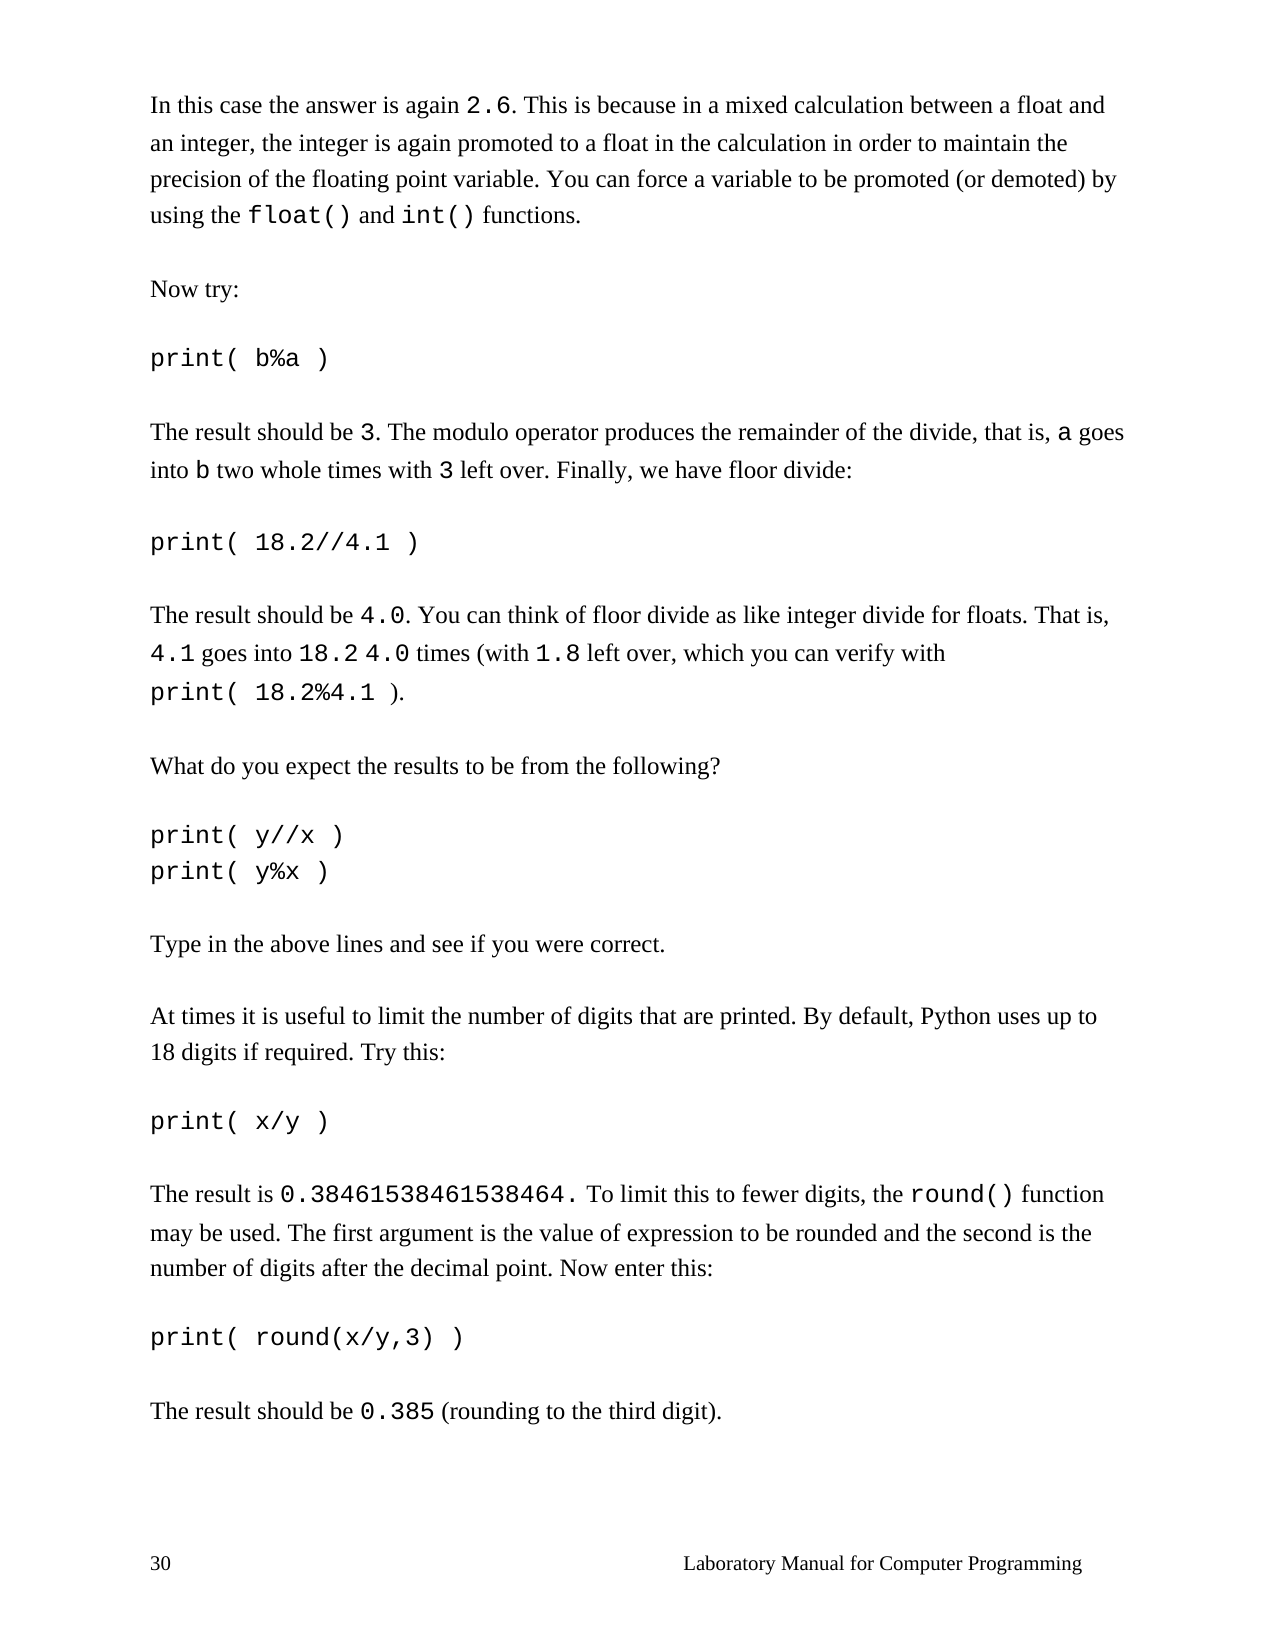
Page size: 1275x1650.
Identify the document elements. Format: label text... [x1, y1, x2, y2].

text What do you expect the results to be from the following? [150, 751, 1125, 780]
text Now try: [150, 274, 1125, 303]
text print( 18.2//4.1 ) [150, 529, 1125, 557]
text The result should be 3. The modulo operator produces the remainder of the divide, that is, a goes into b two whole times with 3 left over. Finally, we have floor divide: [150, 417, 1125, 486]
text print( y%x ) [150, 858, 1125, 887]
text The result is 0.38461538461538464. To limit this to fewer digits, the round() function may be used. The first argument is the value of expression to be rounded and the second is the number of digits after the decimal point. Now enter this: [150, 1179, 1125, 1282]
text The result should be 0.385 (rounding to the third digit). [150, 1396, 1125, 1427]
text print( x/y ) [150, 1108, 1125, 1137]
text At times it is useful to limit the number of digits that are printed. By default, Python uses up to 18 digits if required. Try this: [150, 1001, 1125, 1066]
text print( y//x ) [150, 823, 1125, 851]
text print( 18.2%4.1 ). [150, 677, 1125, 708]
text The result should be 4.0. You can think of floor divide as like integer divide for floats. That is, 4.1 goes into 18.2 4.0 times (with 1.8 left over, which you can verify with [150, 600, 1125, 669]
text print( round(x/y,3) ) [150, 1325, 1125, 1353]
text print( b%a ) [150, 346, 1125, 374]
text Type in the above lines and see if you were correct. [150, 929, 1125, 958]
text In this case the answer is again 2.6. This is because in a mixed calculation between a float and an integer, the integer is again promoted to a float in the calculation in order to maintain the precision of the floating point variable. You can force a variable to be promoted (or demoted) by using the float() and int() functions. [150, 90, 1125, 231]
